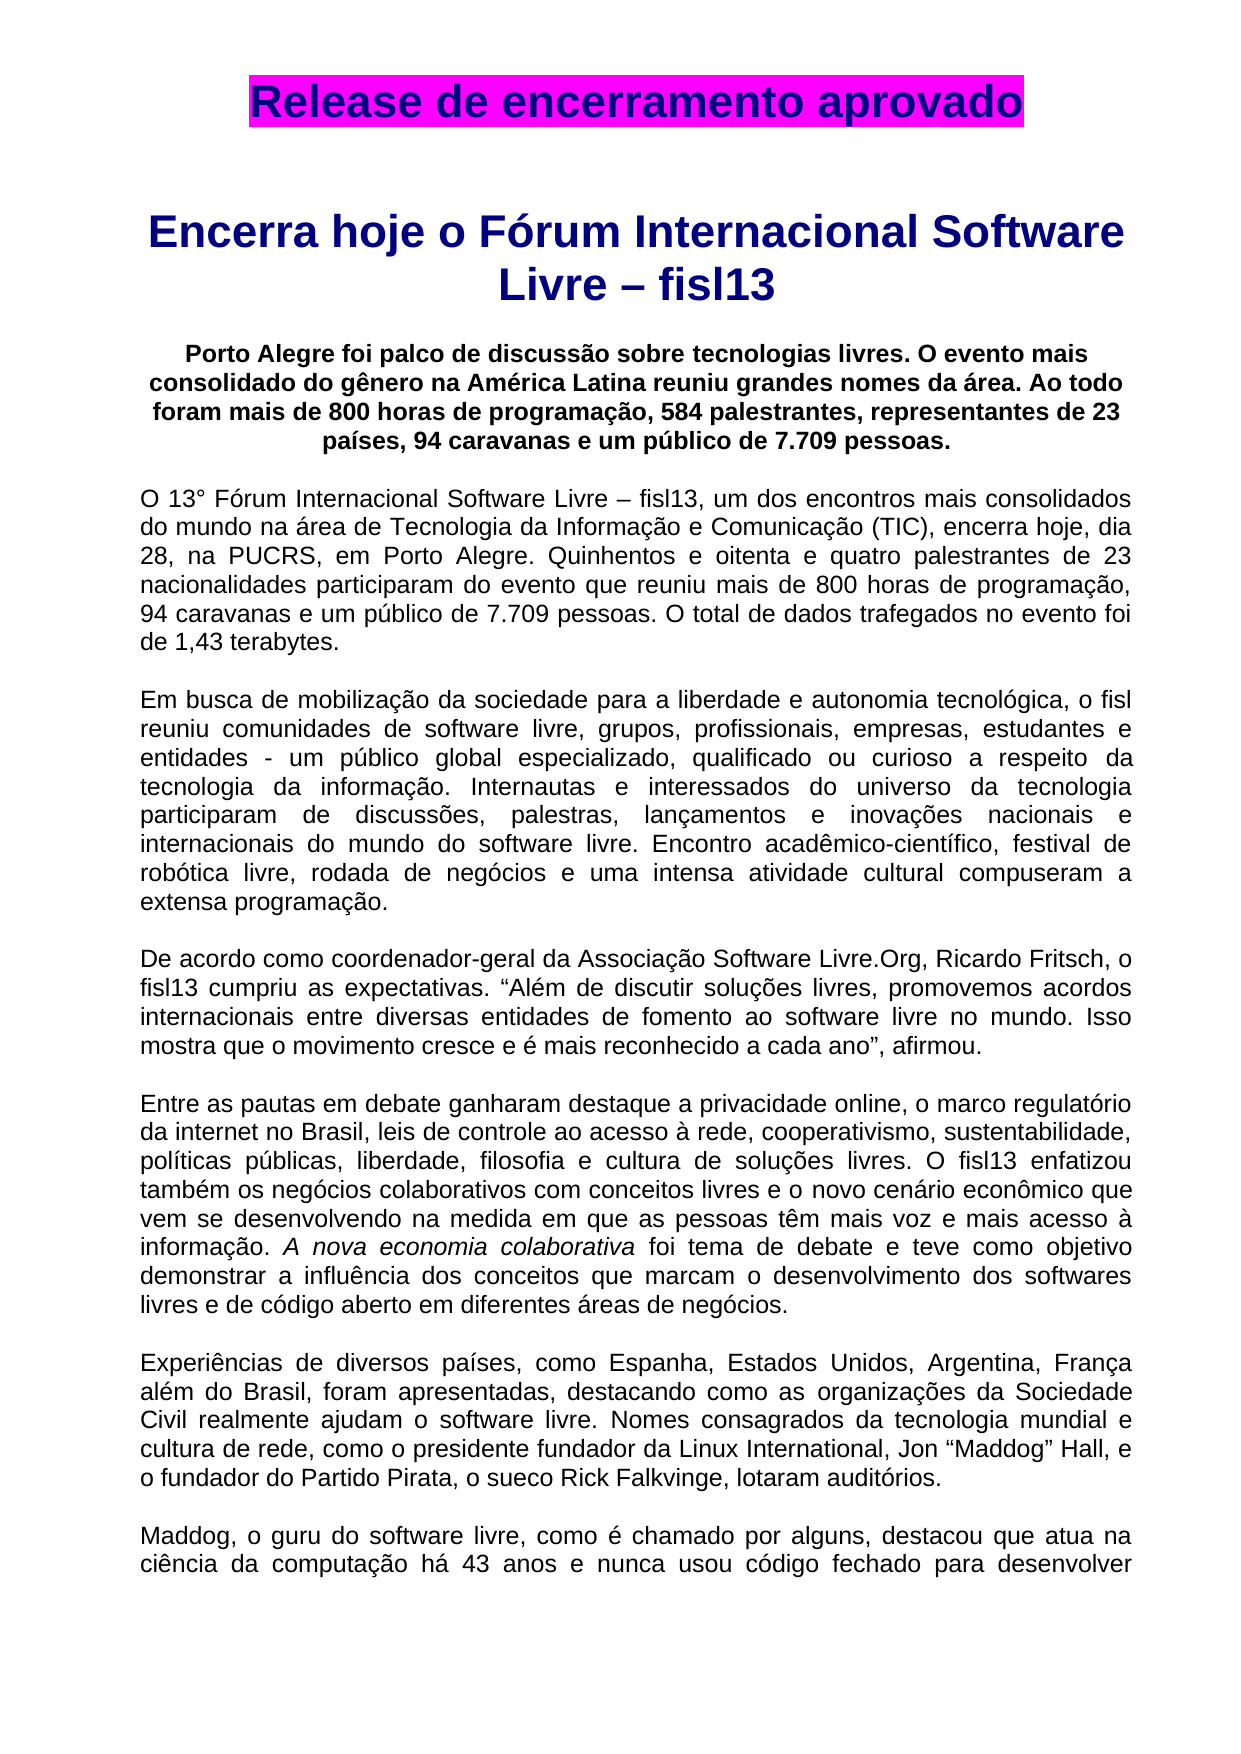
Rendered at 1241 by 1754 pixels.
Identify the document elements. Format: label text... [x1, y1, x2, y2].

text Em busca de mobilização da sociedade para a liberdade e autonomia tecnológica, o fisl reuniu comunidades de software livre, grupos, profissionais, empresas, estudantes e entidades - um público global especializado, qualificado ou curioso a respeito da tecnologia da informação. Internautas e interessados do universo da tecnologia participaram de discussões, palestras, lançamentos e inovações nacionais e internacionais do mundo do software livre. Encontro acadêmico-científico, festival de robótica livre, rodada de negócios e uma intensa atividade cultural compuseram a extensa programação. [140, 685, 1133, 915]
text Porto Alegre foi palco de discussão sobre tecnologias livres. O evento mais consolidado do gênero na América Latina reuniu grandes nomes da área. Ao todo foram mais de 800 horas de programação, 584 palestrantes, representantes de 23 países, 94 caravanas e um público de 7.709 pessoas. [140, 339, 1133, 454]
text O 13° Fórum Internacional Software Livre – fisl13, um dos encontros mais consolidados do mundo na área de Tecnologia da Informação e Comunicação (TIC), encerra hoje, dia 28, na PUCRS, em Porto Alegre. Quinhentos e oitenta e quatro palestrantes de 23 nacionalidades participaram do evento que reuniu mais de 800 horas de programação, 94 caravanas e um público de 7.709 pessoas. O total de dados trafegados no evento foi de 1,43 terabytes. [140, 484, 1133, 656]
text Entre as pautas em debate ganharam destaque a privacidade online, o marco regulatório da internet no Brasil, leis de controle ao acesso à rede, cooperativismo, sustentabilidade, políticas públicas, liberdade, filosofia e cultura de soluções livres. O fisl13 enfatizou também os negócios colaborativos com conceitos livres e o novo cenário econômico que vem se desenvolvendo na medida em que as pessoas têm mais voz e mais acesso à informação. A nova economia colaborativa foi tema de debate e teve como objetivo demonstrar a influência dos conceitos que marcam o desenvolvimento dos softwares livres e de código aberto em diferentes áreas de negócios. [140, 1089, 1133, 1319]
text De acordo como coordenador-geral da Associação Software Livre.Org, Ricardo Fritsch, o fisl13 cumpriu as expectativas. “Além de discutir soluções livres, promovemos acordos internacionais entre diversas entidades de fomento ao software livre no mundo. Isso mostra que o movimento cresce e é mais reconhecido a cada ano”, afirmou. [140, 944, 1133, 1059]
text Maddog, o guru do software livre, como é chamado por alguns, destacou que atua na ciência da computação há 43 anos e nunca usou código fechado para desenvolver [140, 1521, 1133, 1578]
text Experiências de diversos países, como Espanha, Estados Unidos, Argentina, França além do Brasil, foram apresentadas, destacando como as organizações da Sociedade Civil realmente ajudam o software livre. Nomes consagrados da tecnologia mundial e cultura de rede, como o presidente fundador da Linux International, Jon “Maddog” Hall, e o fundador do Partido Pirata, o sueco Rick Falkvinge, lotaram auditórios. [140, 1348, 1133, 1492]
text Release de encerramento aprovado [140, 75, 1133, 127]
text Encerra hoje o Fórum Internacional Software Livre – fisl13 [140, 205, 1133, 310]
